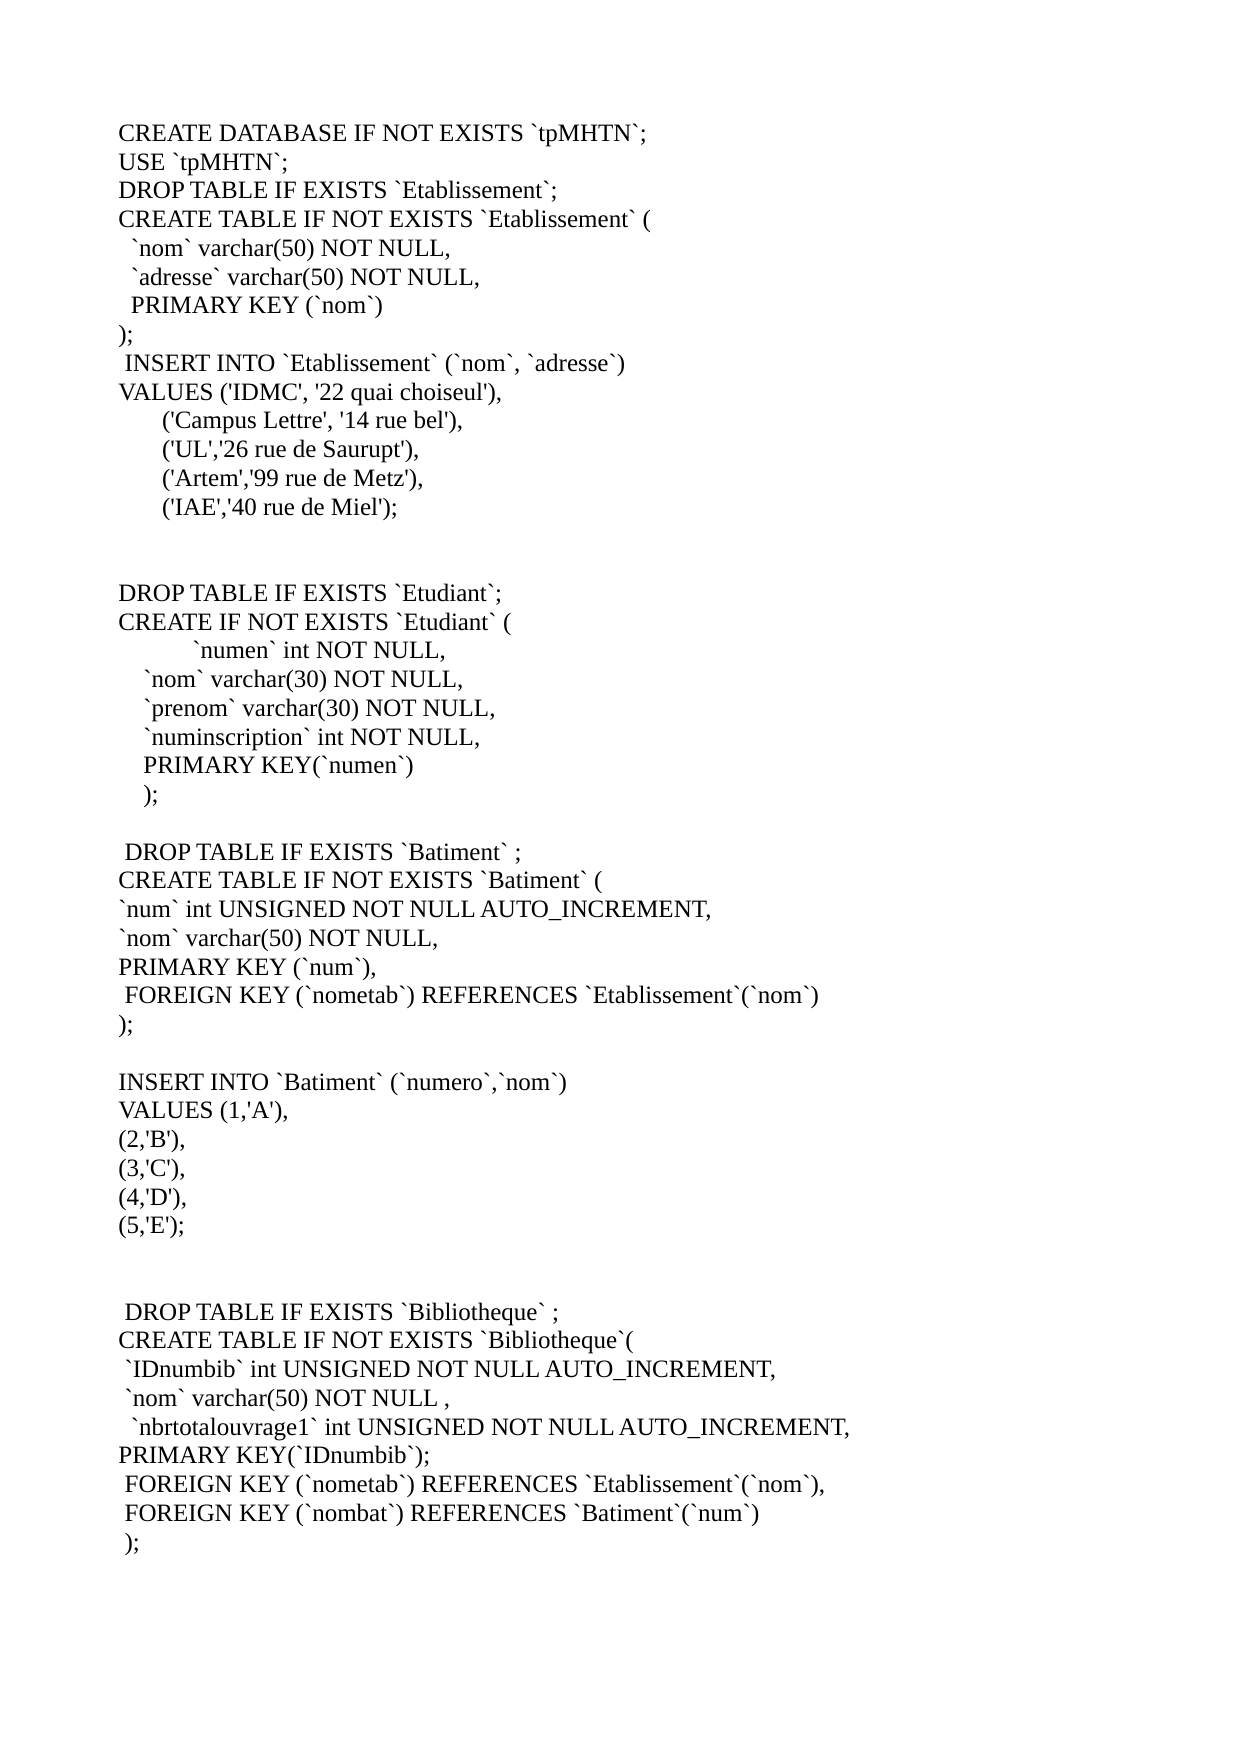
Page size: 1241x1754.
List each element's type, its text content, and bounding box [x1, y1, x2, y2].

text CREATE DATABASE IF NOT EXISTS `tpMHTN`; USE `tpMHTN`; DROP TABLE IF EXISTS `Etablissement`; CREATE TABLE IF NOT EXISTS `Etablissement` ( `nom` varchar(50) NOT NULL, `adresse` varchar(50) NOT NULL, PRIMARY KEY (`nom`) ); INSERT INTO `Etablissement` (`nom`, `adresse`) VALUES ('IDMC', '22 quai choiseul'), ('Campus Lettre', '14 rue bel'), ('UL','26 rue de Saurupt'), ('Artem','99 rue de Metz'), ('IAE','40 rue de Miel'); DROP TABLE IF EXISTS `Etudiant`; CREATE IF NOT EXISTS `Etudiant` ( `numen` int NOT NULL, `nom` varchar(30) NOT NULL, `prenom` varchar(30) NOT NULL, `numinscription` int NOT NULL, PRIMARY KEY(`numen`) ); DROP TABLE IF EXISTS `Batiment` ; CREATE TABLE IF NOT EXISTS `Batiment` ( `num` int UNSIGNED NOT NULL AUTO_INCREMENT, `nom` varchar(50) NOT NULL, PRIMARY KEY (`num`), FOREIGN KEY (`nometab`) REFERENCES `Etablissement`(`nom`) ); INSERT INTO `Batiment` (`numero`,`nom`) VALUES (1,'A'), (2,'B'), (3,'C'), (4,'D'), (5,'E'); DROP TABLE IF EXISTS `Bibliotheque` ; CREATE TABLE IF NOT EXISTS `Bibliotheque`( `IDnumbib` int UNSIGNED NOT NULL AUTO_INCREMENT, `nom` varchar(50) NOT NULL , `nbrtotalouvrage1` int UNSIGNED NOT NULL AUTO_INCREMENT, PRIMARY KEY(`IDnumbib`); FOREIGN KEY (`nometab`) REFERENCES `Etablissement`(`nom`), FOREIGN KEY (`nombat`) REFERENCES `Batiment`(`num`) ); INSERT INTO `Bibliotheque` (`IDnumbib`,`nom`,`nbrtotalouvrage1`) VALUES (1,'Stanislas',10), (2,'Media',5), (3,'Lecture',8), (4,'Vie',9), (5,'Culture',6); DROP TABLE IF EXISTS `AutreBibliotheque` ; CREATE TABLE IF NOT EXISTS `AutreBibliotheque`( `IDnumautrebib` int UNSIGNED NOT NULL AUTO_INCREMENT, `nom` varchar(50) NOT NULL , `nbrtotalouvrage` int UNSIGNED NOT NULL AUTO_INCREMENT, PRIMARY KEY(`IDnumautrebib`) ); INSERT INTO `AutreBibliotheque` (`IDnumautrebib`,`nom`,`nbrtotalouvrage2`) VALUES (1,'Liberation',10), (2,'Avenue',5), (3,'Ombelles',8), (4,'Anarchie',9), (5,'Morale',6); DROP TABLE IF EXISTS `Collaboration`; CREATE TABLE IF NOT EXISTS `Collaboration` ( `IDnumbib` int UNSIGNED NOT NULL, `IDnumautrebib` int UNSIGNED NOT NULL, FOREIGN KEY (`numbib1`) REFERENCES `Bibliotheque`(`IDnumbib`), FOREIGN KEY (`numbib2`) REFERENCES `AutreBibliotheque`(``), PRIMARY KEY (`IDnumbib`,`IDnumautrebib`) ); INSERT INTO `Collaboration` (`IDnumbib`,`IDnumautrebib`) VALUES (1,2), (2,3), (3,4), (4,5), (5,1); DROP TABLE IF EXISTS `Ouvrage`; CREATE TABLE IF NOT EXISTS `Ouvrage` ( `numISBN` int NOT NULL, `titre` varchar(30) NOT NULL, `nom_auteur` varchar(30) NOT NULL, `prenom_auteur` varchar(30) NOT NULL, `nom_editeur` varchar(30) NOT NULL, `prenom_editeur` varchar(30) NOT NULL, PRIMARY KEY (`numISBN`); DROP TABLE IF EXISTS `Exemplaire`; CREATE TABLE IF NOT EXISTS `Exemplaire` ( `IDnumbib` int NOT NULL, `numISBN` int NOT NULL, `nbexemplaire` int NOT NULL, PRIMARY KEY(`IDnumbib`), PRIMARY KEY(`numISBN`), FOREIGN KEY(`IDnumbib`) REFERENCES `Bibliotheque`(`IDnumbib`), FOREIGN KEY(`numISBN`) REFERENCES `Ouvrage`(`numISBN`) ); DROP TABLE IF EXISTS `Emprunt`; CREATE TABLE IF NOT EXISTS `Emprunt` ( `numen` int NOT NULL, `numISBN` int NOT NULL, `date_emprunt` date NOT NULL, `date_retour` date NOT NULL, PRIMARY KEY(`numen`), PRIMARY KEY(`numISBN`), FOREIGN KEY(`numen`) REFERENCES `Etudiant`(`numen`), FOREIGN KEY(`numISBN`) REFERENCES `Ouvrage`(`numISBN`) ); DROP TABLE IF EXISTS `Inscription`; CREATE TABLE IF NOT EXISTS `Inscription` ( `IDnumbib` int NOT NULL, `numen` int NOT NULL, PRIMARY KEY(`IDnumbib`), PRIMARY KEY(`numen`), FOREIGN KEY(`IDnumbib`) REFERENCES `Bibliotheque`(`IDnumbib`), FOREIGN KEY(`numen`) REFERENCES `Etudiant`(`numen`) ); [118, 118, 1122, 1613]
